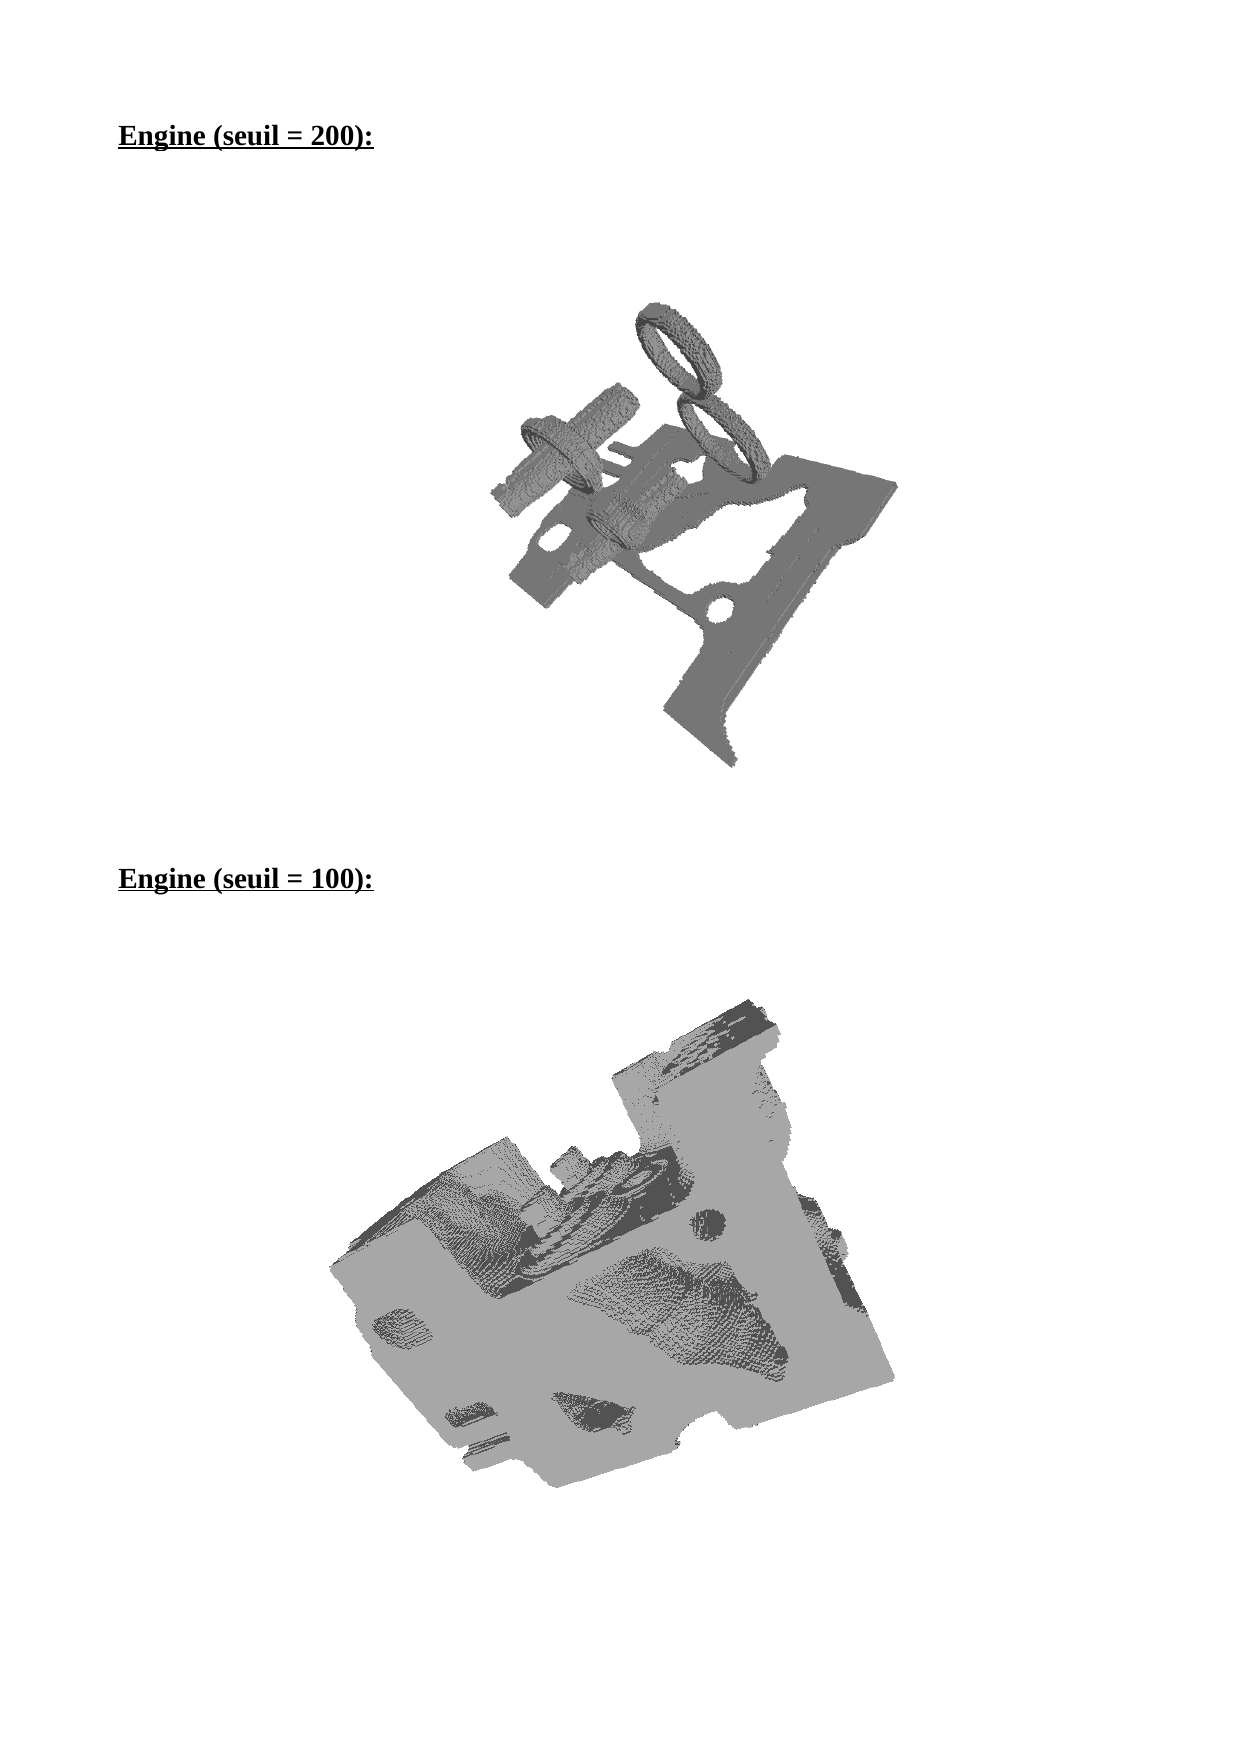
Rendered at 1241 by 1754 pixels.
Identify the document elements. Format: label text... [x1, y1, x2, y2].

picture [40, 151, 1200, 794]
text Engine (seuil = 100): [118, 861, 1122, 894]
picture [25, 927, 1216, 1590]
text Engine (seuil = 200): [118, 118, 1122, 151]
